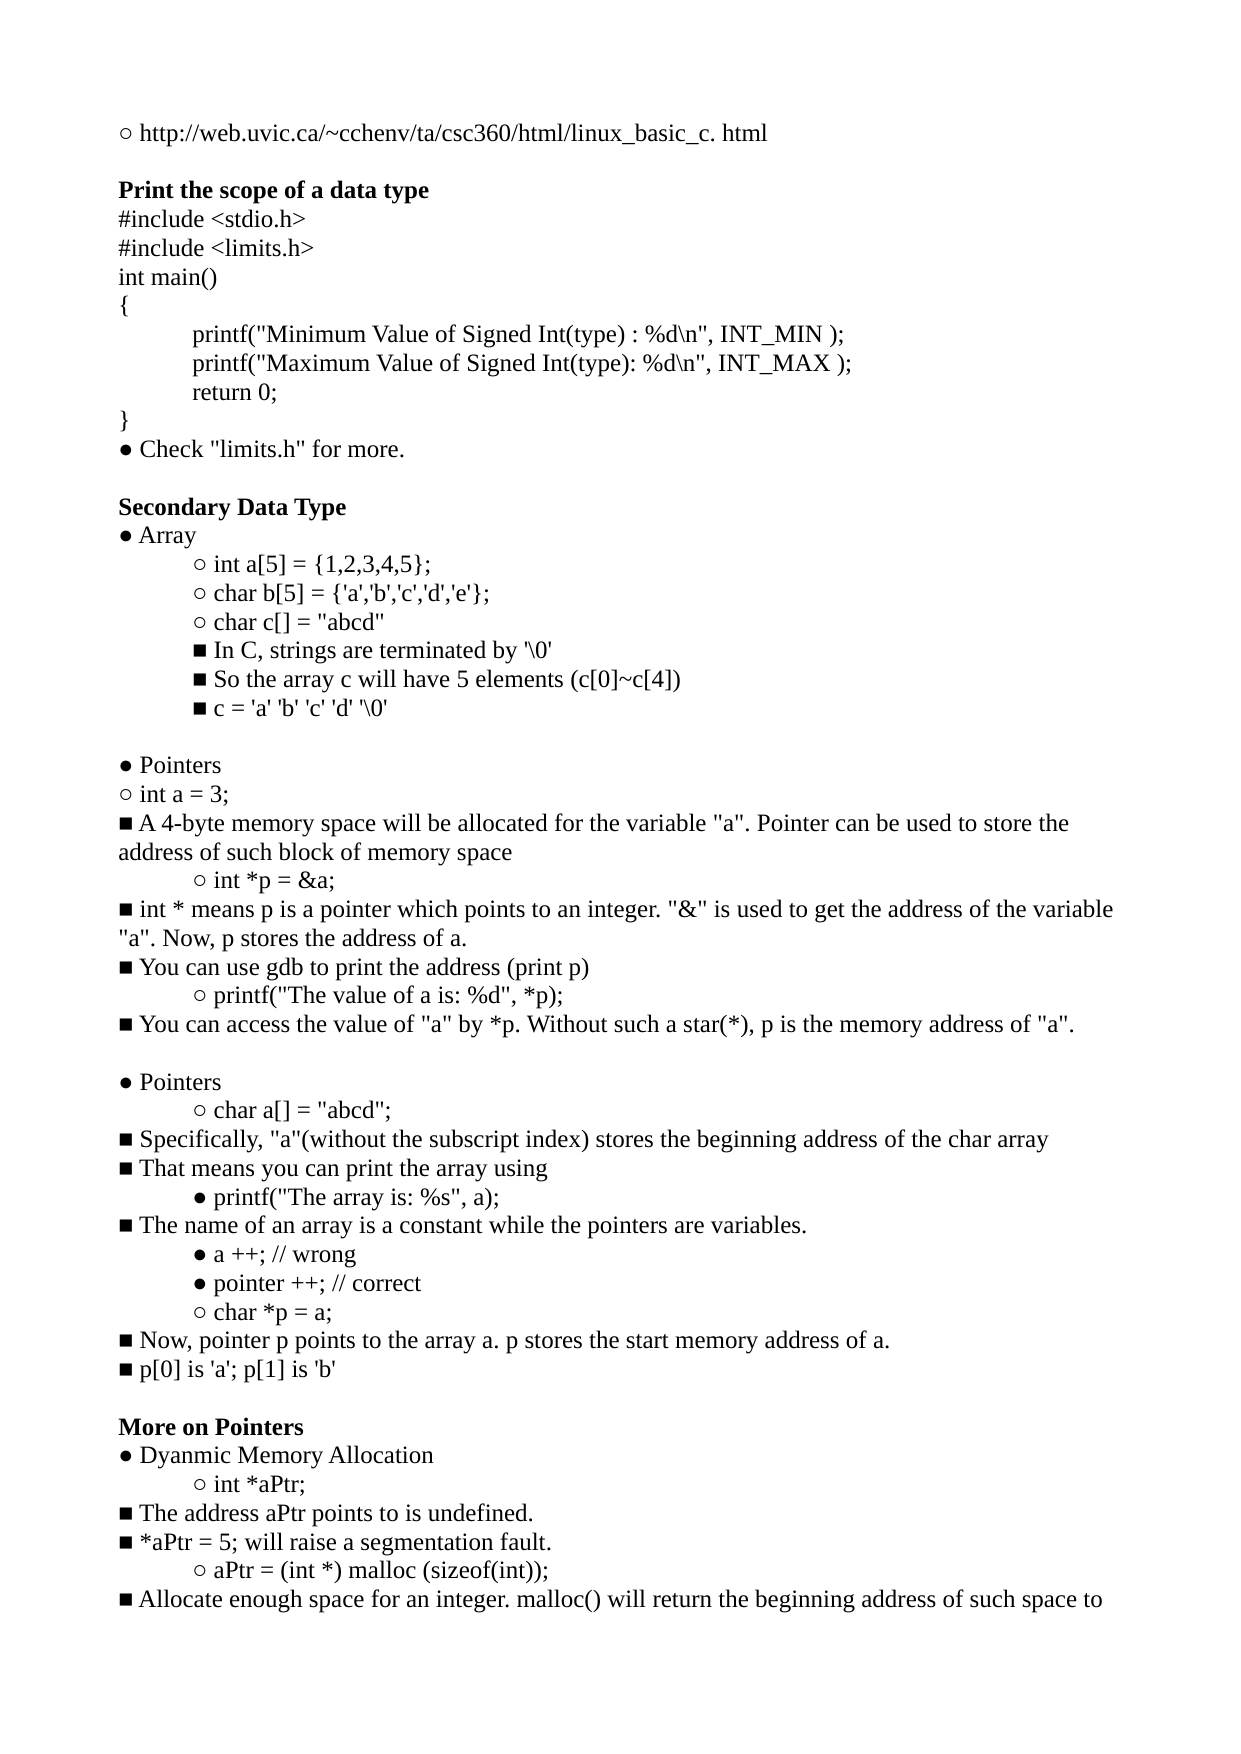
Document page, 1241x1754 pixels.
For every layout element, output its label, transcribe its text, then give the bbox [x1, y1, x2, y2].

text ■ So the array c will have 5 elements (c[0]~c[4]) [118, 664, 1122, 693]
text ● pointer ++; // correct [118, 1268, 1122, 1297]
text ■ Now, pointer p points to the array a. p stores the start memory address of a. [118, 1326, 1122, 1354]
text ○ aPtr = (int *) malloc (sizeof(int)); [118, 1556, 1122, 1584]
text ○ int *p = &a; [118, 866, 1122, 894]
text ○ char c[] = "abcd" [118, 607, 1122, 636]
text ■ int * means p is a pointer which points to an integer. "&" is used to get the address of the variable "a". Now, p stores the address of a. [118, 894, 1122, 952]
text ■ The name of an array is a constant while the pointers are variables. [118, 1211, 1122, 1239]
text ● Pointers [118, 751, 1122, 779]
text ○ printf("The value of a is: %d", *p); [118, 981, 1122, 1009]
text ● printf("The array is: %s", a); [118, 1182, 1122, 1211]
text return 0; [118, 377, 1122, 406]
text ■ Specifically, "a"(without the subscript index) stores the beginning address of the char array [118, 1124, 1122, 1153]
text ○ int a = 3; [118, 779, 1122, 808]
text ● Array [118, 521, 1122, 549]
text printf("Minimum Value of Signed Int(type) : %d\n", INT_MIN ); [118, 319, 1122, 348]
text #include <limits.h> [118, 233, 1122, 262]
text ● Pointers [118, 1067, 1122, 1096]
text int main() [118, 262, 1122, 291]
text ■ You can access the value of "a" by *p. Without such a star(*), p is the memory address of "a". [118, 1009, 1122, 1038]
text ■ In C, strings are terminated by '\0' [118, 636, 1122, 664]
text ■ The address aPtr points to is undefined. [118, 1498, 1122, 1527]
text ○ int *aPtr; [118, 1469, 1122, 1498]
text ○ char b[5] = {'a','b','c','d','e'}; [118, 578, 1122, 607]
text ■ *aPtr = 5; will raise a segmentation fault. [118, 1527, 1122, 1556]
text Print the scope of a data type [118, 176, 1122, 204]
text More on Pointers [118, 1412, 1122, 1441]
text ○ int a[5] = {1,2,3,4,5}; [118, 549, 1122, 578]
text ● Dyanmic Memory Allocation [118, 1441, 1122, 1469]
text ○ http://web.uvic.ca/~cchenv/ta/csc360/html/linux_basic_c. html [118, 118, 1122, 147]
text ● a ++; // wrong [118, 1239, 1122, 1268]
text printf("Maximum Value of Signed Int(type): %d\n", INT_MAX ); [118, 348, 1122, 377]
text Secondary Data Type [118, 492, 1122, 521]
text #include <stdio.h> [118, 204, 1122, 233]
text } [118, 406, 1122, 434]
text ■ p[0] is 'a'; p[1] is 'b' [118, 1354, 1122, 1383]
text ■ c = 'a' 'b' 'c' 'd' '\0' [118, 693, 1122, 722]
text ● Check "limits.h" for more. [118, 434, 1122, 463]
text ○ char a[] = "abcd"; [118, 1096, 1122, 1124]
text ■ Allocate enough space for an integer. malloc() will return the beginning address of such space to [118, 1584, 1122, 1613]
text ■ You can use gdb to print the address (print p) [118, 952, 1122, 981]
text ■ That means you can print the array using [118, 1153, 1122, 1182]
text { [118, 291, 1122, 319]
text ■ A 4-byte memory space will be allocated for the variable "a". Pointer can be used to store the address of such block of memory space [118, 808, 1122, 866]
text ○ char *p = a; [118, 1297, 1122, 1326]
